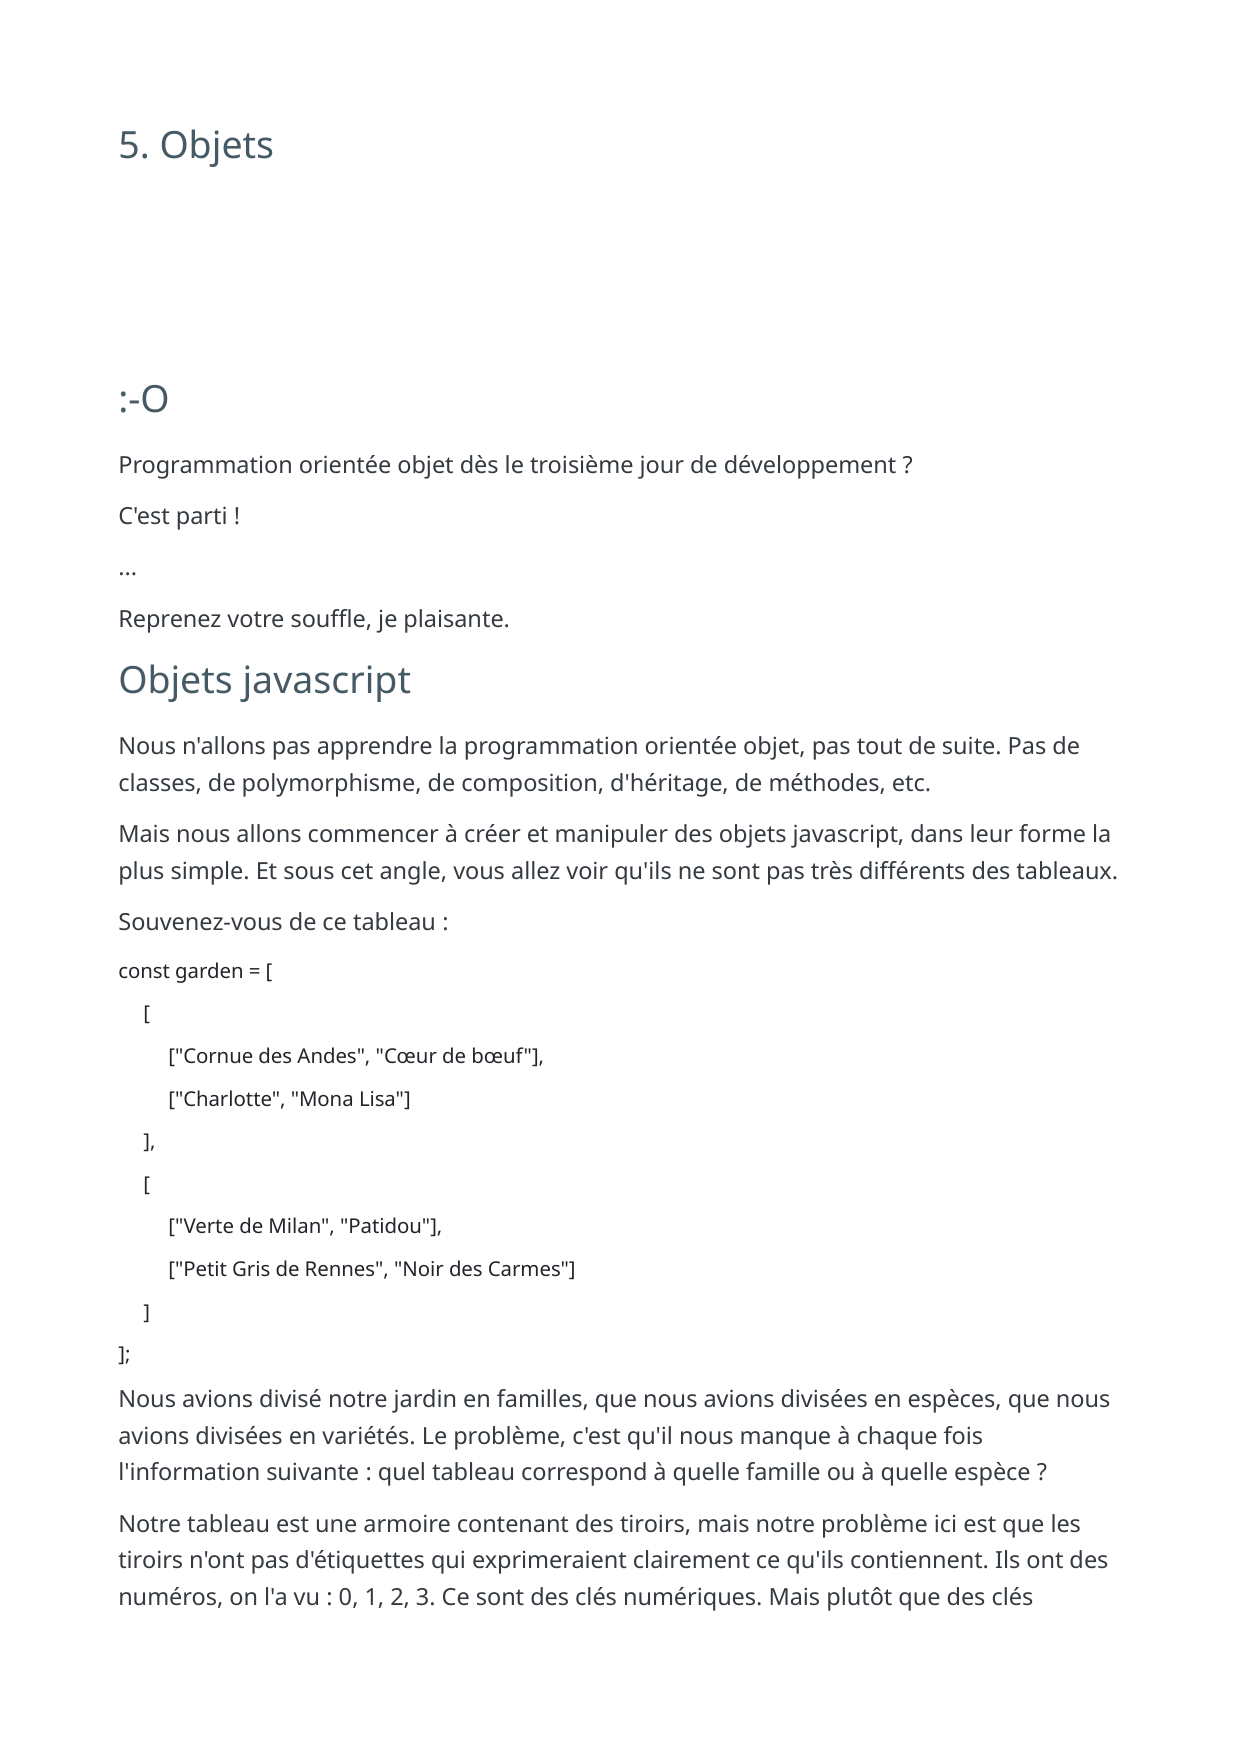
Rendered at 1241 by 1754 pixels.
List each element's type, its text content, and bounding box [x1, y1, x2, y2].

text Mais nous allons commencer à créer et manipuler des objets javascript, dans leur forme la plus simple. Et sous cet angle, vous allez voir qu'ils ne sont pas très différents des tableaux. [118, 817, 1122, 886]
text ], [118, 1127, 1122, 1155]
text [ [118, 1169, 1122, 1197]
text C'est parti ! [118, 499, 1122, 531]
text ["Charlotte", "Mona Lisa"] [118, 1084, 1122, 1112]
text ["Verte de Milan", "Patidou"], [118, 1212, 1122, 1240]
text Souvenez-vous de ce tableau : [118, 905, 1122, 937]
text ] [118, 1297, 1122, 1325]
text ]; [118, 1340, 1122, 1368]
text [ [118, 999, 1122, 1027]
text Nous avions divisé notre jardin en familles, que nous avions divisées en espèces, que nous avions divisées en variétés. Le problème, c'est qu'il nous manque à chaque fois l'information suivante : quel tableau correspond à quelle famille ou à quelle espèce ? [118, 1382, 1122, 1488]
text Programmation orientée objet dès le troisième jour de développement ? [118, 448, 1122, 480]
subtitle Objets javascript [118, 653, 1122, 704]
text Notre tableau est une armoire contenant des tiroirs, mais notre problème ici est que les tiroirs n'ont pas d'étiquettes qui exprimeraient clairement ce qu'ils contiennent. Ils ont des numéros, on l'a vu : 0, 1, 2, 3. Ce sont des clés numériques. Mais plutôt que des clés [118, 1507, 1122, 1613]
subtitle :-O [118, 372, 1122, 423]
text ["Cornue des Andes", "Cœur de bœuf"], [118, 1042, 1122, 1070]
text ... [118, 551, 1122, 583]
text ["Petit Gris de Rennes", "Noir des Carmes"] [118, 1255, 1122, 1283]
subtitle 5. Objets [118, 118, 1122, 169]
text Nous n'allons pas apprendre la programmation orientée objet, pas tout de suite. Pas de classes, de polymorphisme, de composition, d'héritage, de méthodes, etc. [118, 729, 1122, 798]
text Reprenez votre souffle, je plaisante. [118, 602, 1122, 634]
text const garden = [ [118, 957, 1122, 984]
